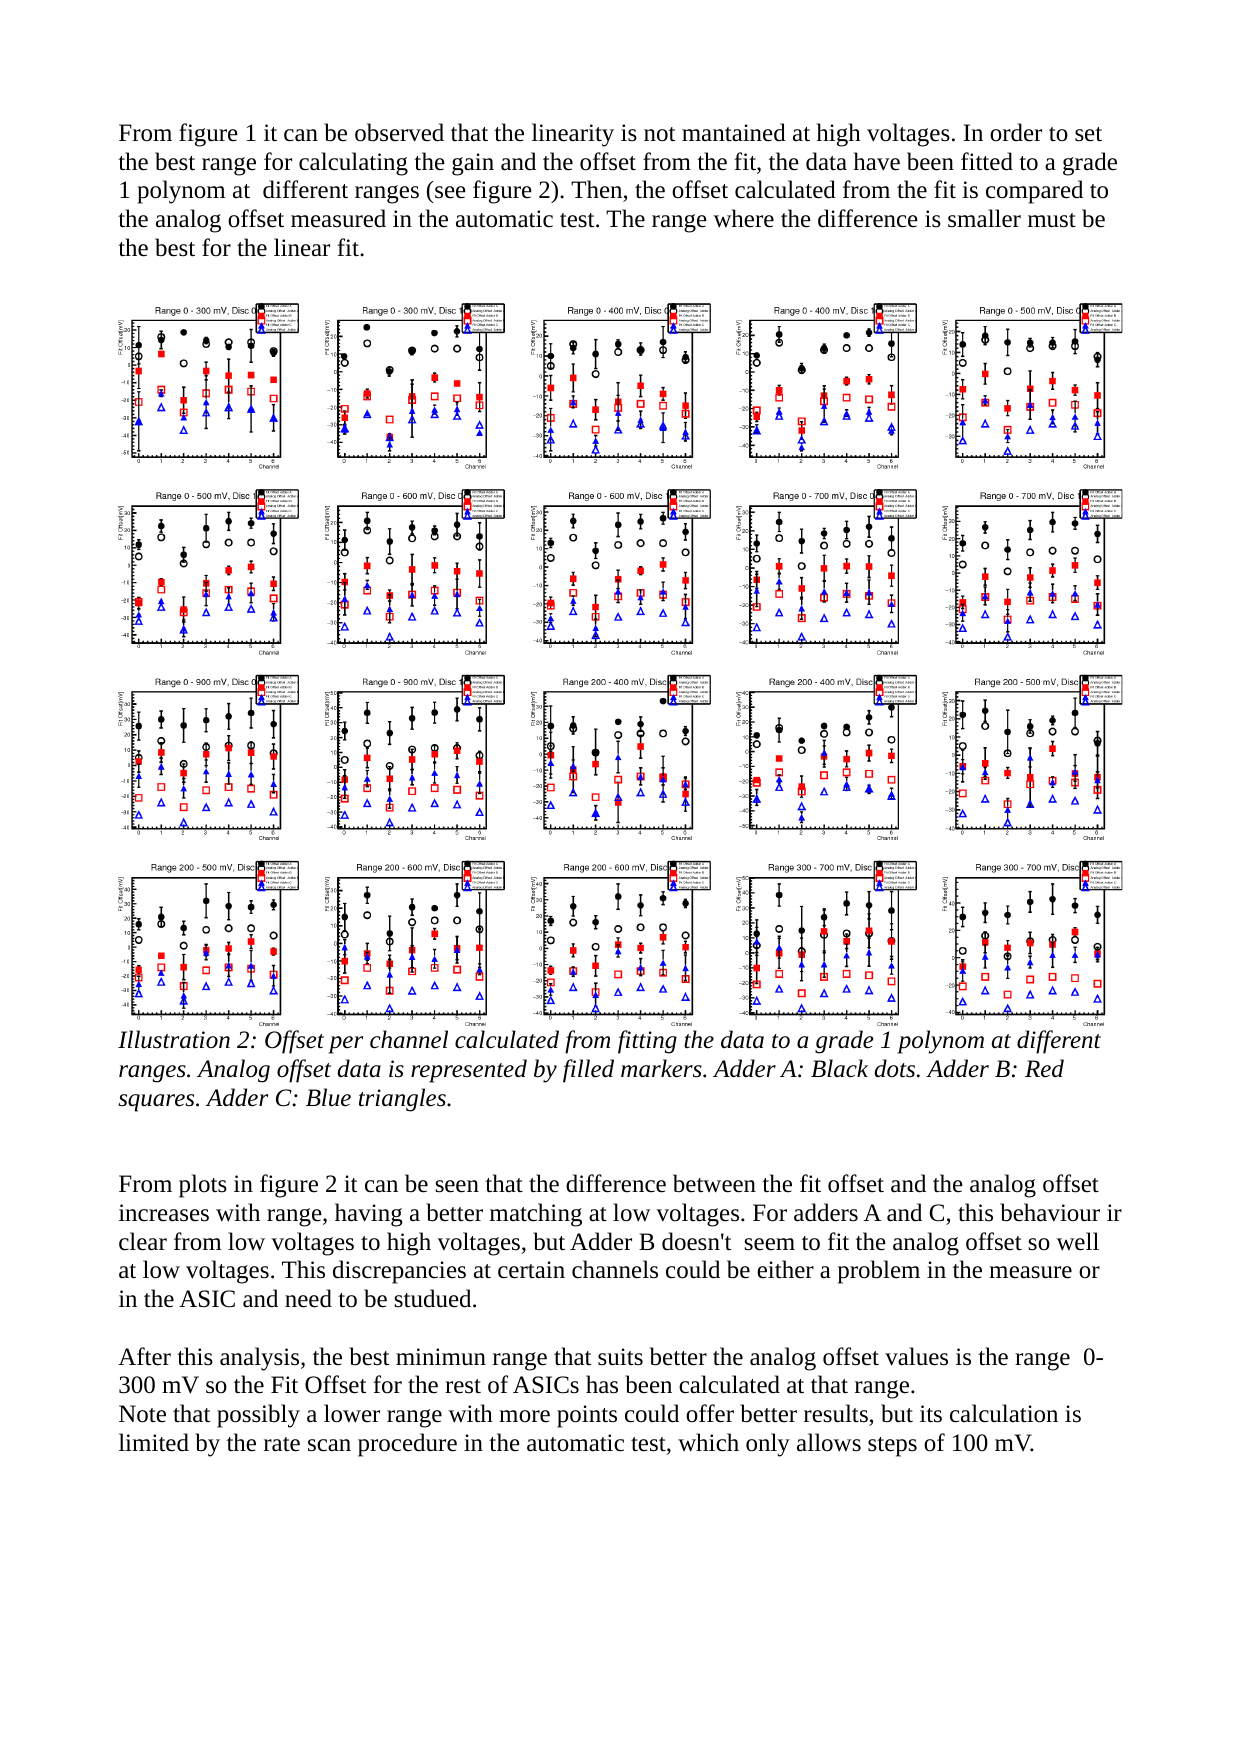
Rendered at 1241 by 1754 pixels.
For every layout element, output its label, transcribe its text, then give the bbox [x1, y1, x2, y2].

text Illustration 2: Offset per channel calculated from fitting the data to a grade 1 polynom at different ranges. Analog offset data is represented by filled markers. Adder A: Black dots. Adder B: Red squares. Adder C: Blue triangles. [118, 1026, 1122, 1112]
text From figure 1 it can be observed that the linearity is not mantained at high voltages. In order to set the best range for calculating the gain and the offset from the fit, the data have been fitted to a grade 1 polynom at different ranges (see figure 2). Then, the offset calculated from the fit is compared to the analog offset measured in the automatic test. The range where the difference is smaller must be the best for the linear fit. [118, 118, 1122, 262]
text After this analysis, the best minimun range that suits better the analog offset values is the range 0-300 mV so the Fit Offset for the rest of ASICs has been calculated at that range. [118, 1342, 1122, 1399]
text From plots in figure 2 it can be seen that the difference between the fit offset and the analog offset increases with range, having a better matching at low voltages. For adders A and C, this behaviour ir clear from low voltages to high voltages, but Adder B doesn't seem to fit the analog offset so well at low voltages. This discrepancies at certain channels could be either a problem in the measure or in the ASIC and need to be studued. [118, 1169, 1122, 1313]
text Note that possibly a lower range with more points could offer better results, but its calculation is limited by the rate scan procedure in the automatic test, which only allows steps of 100 mV. [118, 1399, 1122, 1457]
picture [118, 303, 1123, 1026]
